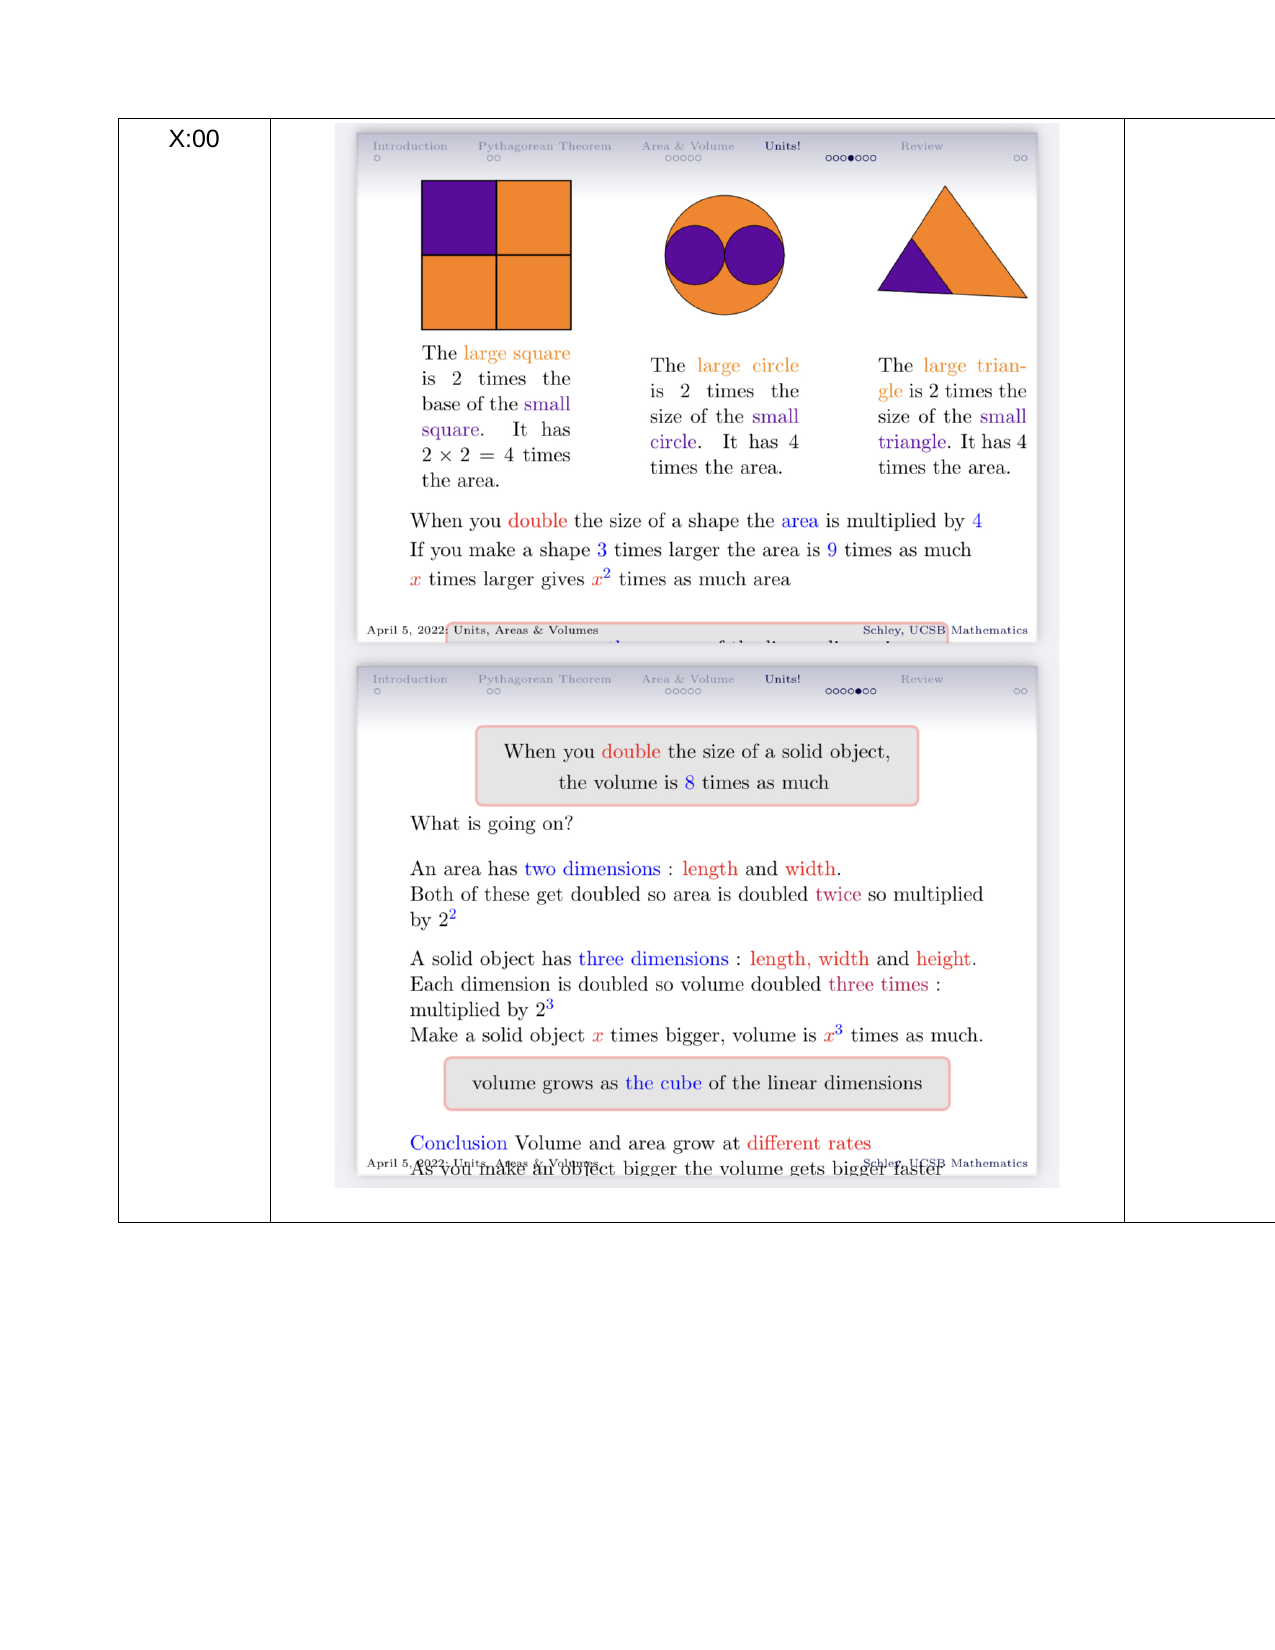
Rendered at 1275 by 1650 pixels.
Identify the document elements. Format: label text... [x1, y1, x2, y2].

table_cell [271, 119, 1124, 1222]
picture [334, 123, 1060, 1188]
table_cell X:00 [119, 119, 270, 1222]
table_cell [1125, 119, 1275, 1222]
